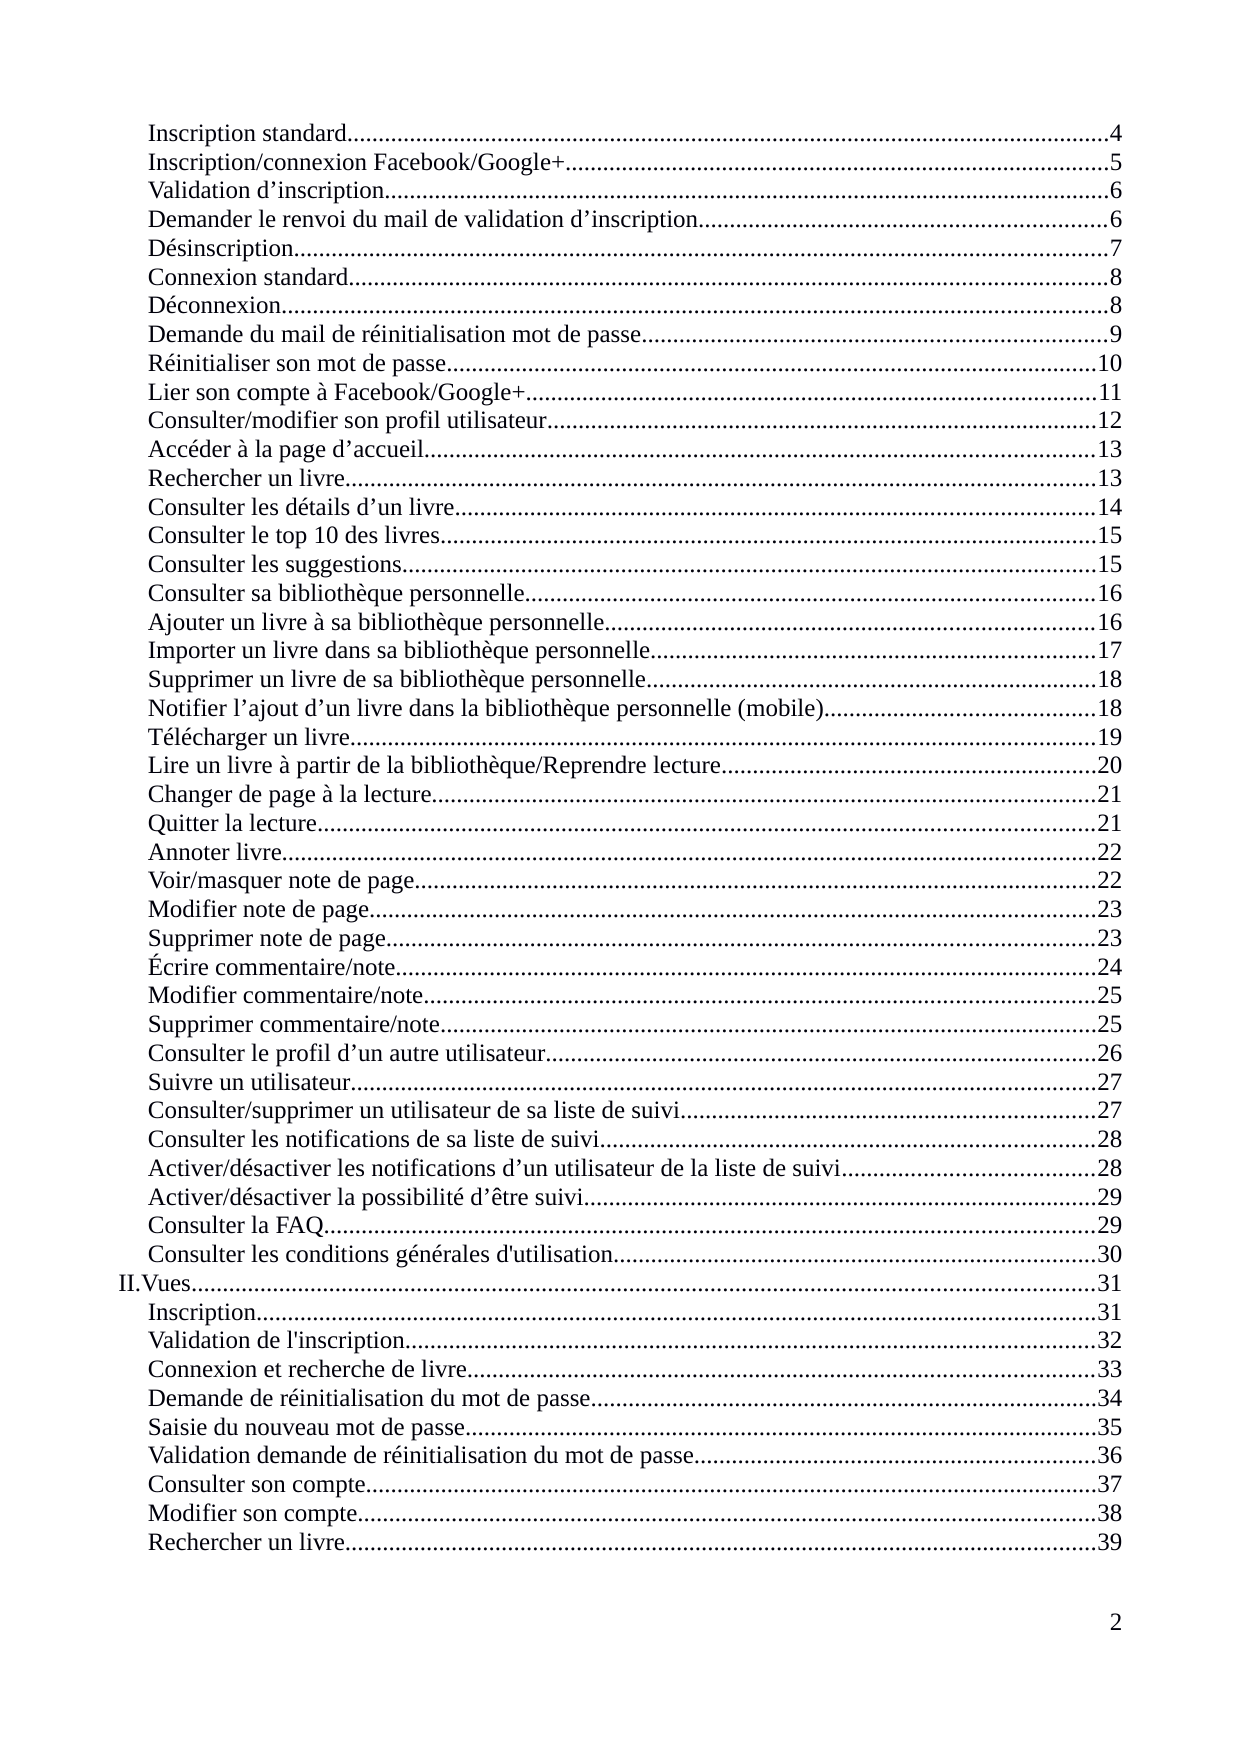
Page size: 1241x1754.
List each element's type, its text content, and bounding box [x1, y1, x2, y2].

text Consulter son compte 37 [148, 1469, 1122, 1498]
text Consulter la FAQ 29 [148, 1211, 1122, 1239]
text Suivre un utilisateur 27 [148, 1067, 1122, 1096]
text Modifier note de page 23 [148, 894, 1122, 923]
text Validation demande de réinitialisation du mot de passe 36 [148, 1441, 1122, 1469]
text Connexion et recherche de livre 33 [148, 1354, 1122, 1383]
text Supprimer commentaire/note 25 [148, 1009, 1122, 1038]
text Saisie du nouveau mot de passe 35 [148, 1412, 1122, 1441]
text Rechercher un livre 13 [148, 463, 1122, 492]
text Ajouter un livre à sa bibliothèque personnelle 16 [148, 607, 1122, 636]
text Validation de l'inscription 32 [148, 1326, 1122, 1354]
text Télécharger un livre 19 [148, 722, 1122, 751]
text Inscription standard 4 [148, 118, 1122, 147]
text Demande du mail de réinitialisation mot de passe 9 [148, 319, 1122, 348]
text Lire un livre à partir de la bibliothèque/Reprendre lecture 20 [148, 751, 1122, 779]
text II.Vues 31 [118, 1268, 1122, 1297]
text Consulter le profil d’un autre utilisateur 26 [148, 1038, 1122, 1067]
text Inscription 31 [148, 1297, 1122, 1326]
text Consulter les suggestions 15 [148, 549, 1122, 578]
text Déconnexion 8 [148, 291, 1122, 319]
text Activer/désactiver la possibilité d’être suivi 29 [148, 1182, 1122, 1211]
text Consulter les notifications de sa liste de suivi 28 [148, 1124, 1122, 1153]
text Accéder à la page d’accueil 13 [148, 434, 1122, 463]
text Demande de réinitialisation du mot de passe 34 [148, 1383, 1122, 1412]
text Consulter sa bibliothèque personnelle 16 [148, 578, 1122, 607]
text Supprimer note de page 23 [148, 923, 1122, 952]
text Quitter la lecture 21 [148, 808, 1122, 837]
text Inscription/connexion Facebook/Google+ 5 [148, 147, 1122, 176]
text Validation d’inscription 6 [148, 176, 1122, 204]
text Modifier son compte 38 [148, 1498, 1122, 1527]
text Consulter/supprimer un utilisateur de sa liste de suivi 27 [148, 1096, 1122, 1124]
text Écrire commentaire/note 24 [148, 952, 1122, 981]
text Lier son compte à Facebook/Google+ 11 [148, 377, 1122, 406]
text Changer de page à la lecture 21 [148, 779, 1122, 808]
text Consulter les conditions générales d'utilisation 30 [148, 1239, 1122, 1268]
text Désinscription 7 [148, 233, 1122, 262]
text Consulter/modifier son profil utilisateur 12 [148, 406, 1122, 434]
text Importer un livre dans sa bibliothèque personnelle 17 [148, 636, 1122, 664]
text Demander le renvoi du mail de validation d’inscription 6 [148, 204, 1122, 233]
text Supprimer un livre de sa bibliothèque personnelle 18 [148, 664, 1122, 693]
text Voir/masquer note de page 22 [148, 866, 1122, 894]
text Connexion standard 8 [148, 262, 1122, 291]
text Modifier commentaire/note 25 [148, 981, 1122, 1009]
text Rechercher un livre 39 [148, 1527, 1122, 1556]
text Notifier l’ajout d’un livre dans la bibliothèque personnelle (mobile) 18 [148, 693, 1122, 722]
text Consulter le top 10 des livres 15 [148, 521, 1122, 549]
text Annoter livre 22 [148, 837, 1122, 866]
text Consulter les détails d’un livre 14 [148, 492, 1122, 521]
text Réinitialiser son mot de passe 10 [148, 348, 1122, 377]
text Activer/désactiver les notifications d’un utilisateur de la liste de suivi 28 [148, 1153, 1122, 1182]
